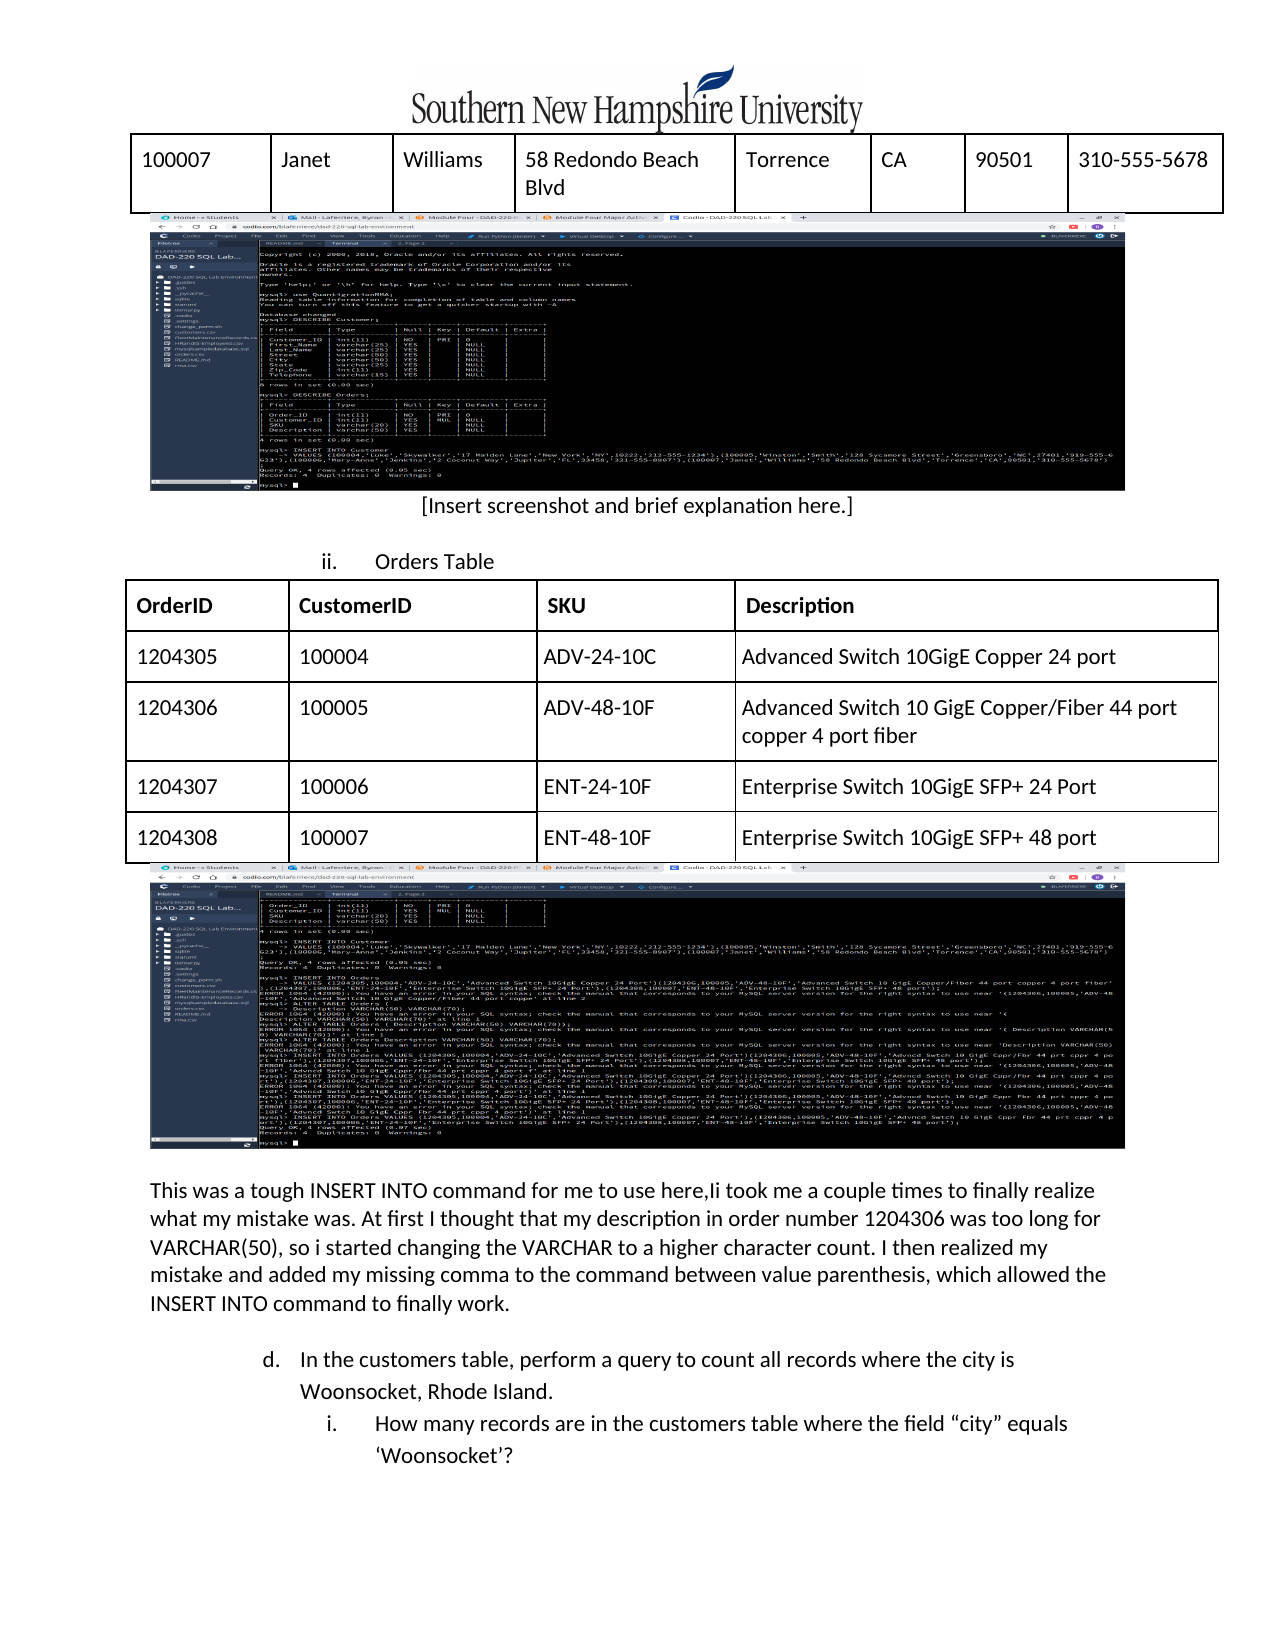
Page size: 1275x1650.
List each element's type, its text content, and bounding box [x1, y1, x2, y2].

table_header CustomerID [290, 581, 536, 630]
table_cell Advanced Switch 10GigE Copper 24 port [736, 632, 1218, 681]
table_cell 100006 [290, 762, 536, 811]
picture [412, 65, 863, 133]
table_cell 100004 [290, 632, 536, 681]
table_cell Janet [272, 135, 392, 212]
table_header SKU [538, 581, 734, 630]
list How many records are in the customers table where the field “city” equals ‘Woonsocket’? [337, 1409, 1125, 1469]
table_cell ADV-24-10C [538, 632, 735, 681]
table_cell 1204306 [127, 683, 288, 760]
table_cell 58 Redondo Beach Blvd [516, 135, 734, 212]
text This was a tough INSERT INTO command for me to use here,Ii took me a couple times to finally realize what my mistake was. At first I thought that my description in order number 1204306 was too long for VARCHAR(50), so i started changing the VARCHAR to a higher character count. I then realized my mistake and added my missing comma to the command between value parenthesis, which allowed the INSERT INTO command to finally work. [150, 1177, 1125, 1317]
table_header Description [736, 581, 1217, 630]
list Orders Table [337, 547, 1125, 575]
table_cell Torrence [736, 135, 870, 212]
text [Insert screenshot and brief explanation here.] [150, 491, 1125, 519]
table_cell 100005 [290, 683, 536, 760]
picture [150, 213, 1125, 491]
table_cell ENT-24-10F [538, 762, 735, 811]
table_header OrderID [127, 581, 288, 630]
table_cell ENT-48-10F [538, 812, 735, 862]
table_cell Enterprise Switch 10GigE SFP+ 48 port [735, 811, 1218, 862]
table_cell Enterprise Switch 10GigE SFP+ 24 Port [736, 760, 1218, 811]
table_cell ADV-48-10F [538, 683, 735, 760]
list In the customers table, perform a query to count all records where the city is Woonsocket, Rhode Island. [262, 1345, 1125, 1405]
table_cell 90501 [966, 135, 1067, 212]
table_cell 100007 [132, 135, 270, 212]
picture [150, 863, 1125, 1149]
table_cell CA [872, 135, 964, 212]
table_cell Williams [394, 135, 514, 212]
table_cell 100007 [290, 813, 536, 862]
table_cell 1204307 [127, 762, 288, 811]
table_cell 310-555-5678 [1069, 135, 1222, 212]
table_cell Advanced Switch 10 GigE Copper/Fiber 44 port copper 4 port fiber [736, 681, 1218, 760]
table_cell 1204308 [127, 813, 288, 862]
table_cell 1204305 [127, 632, 288, 681]
